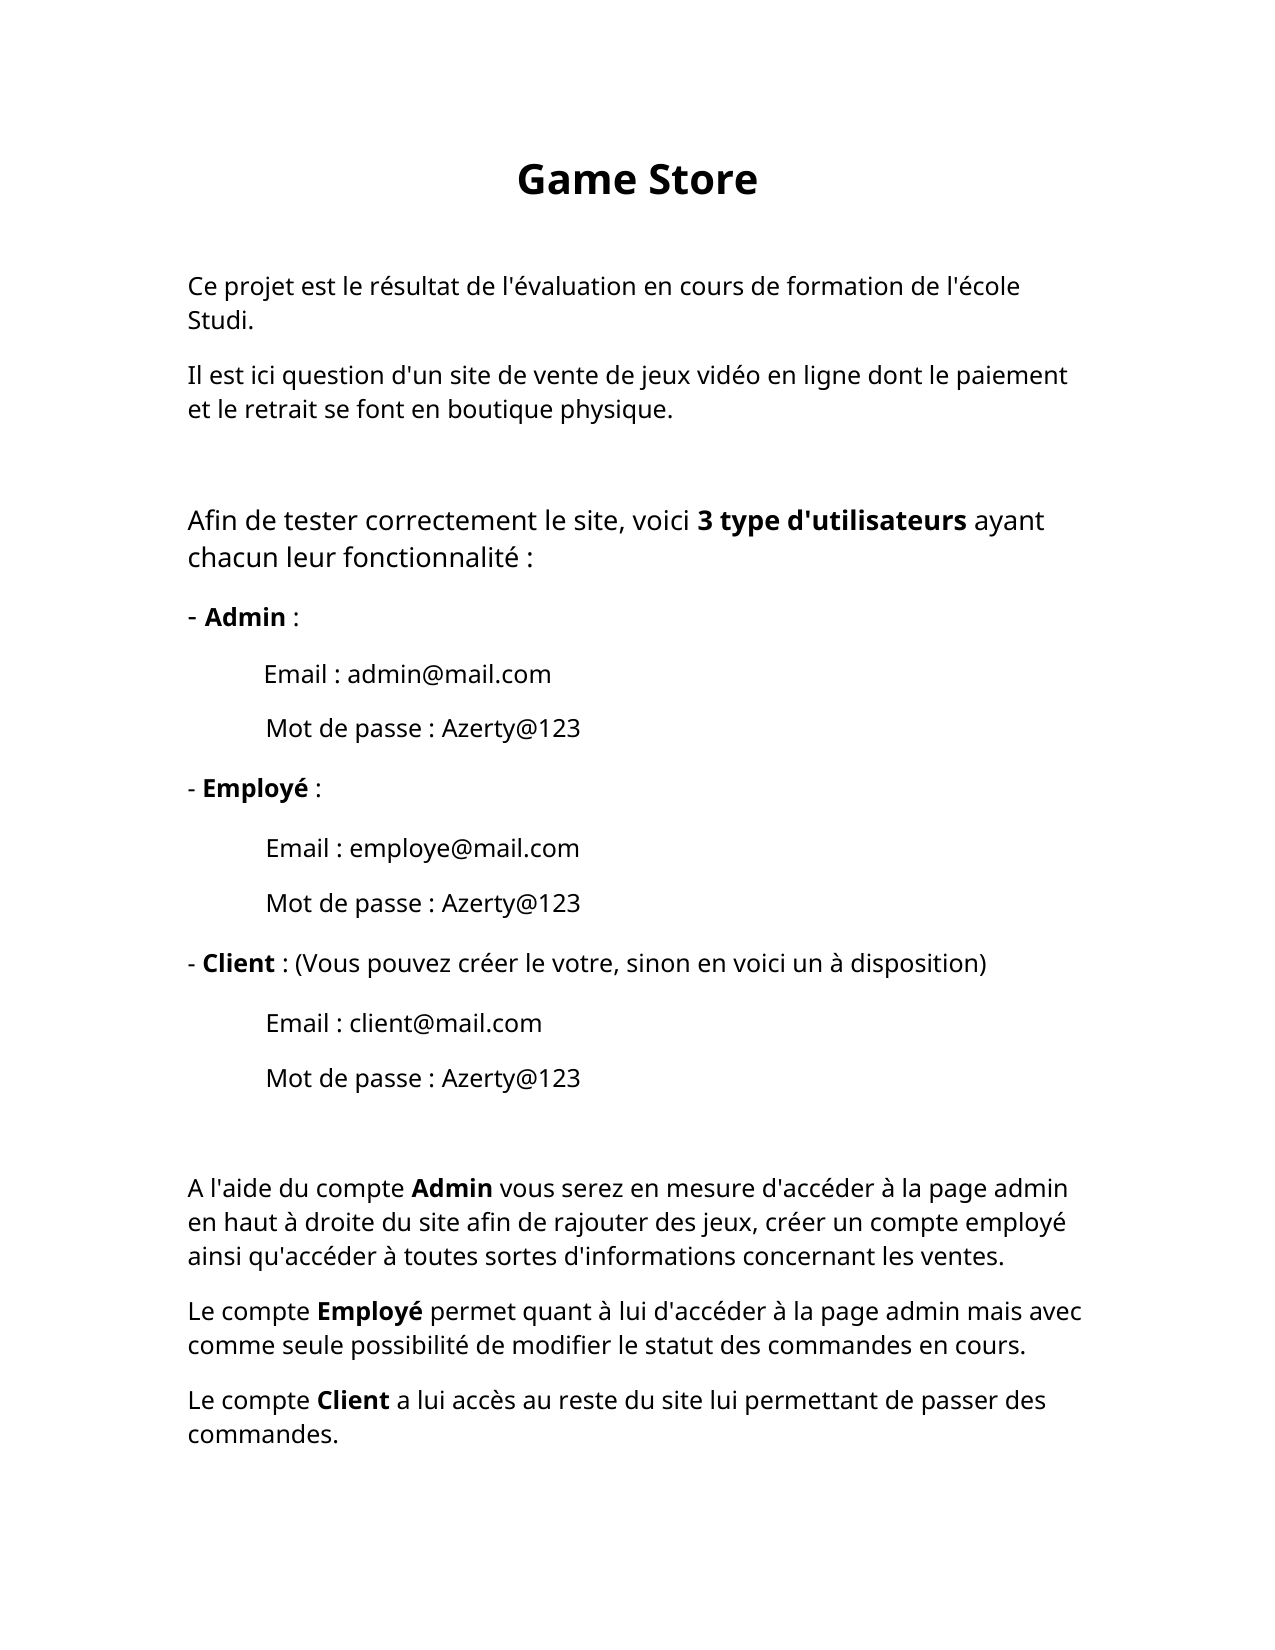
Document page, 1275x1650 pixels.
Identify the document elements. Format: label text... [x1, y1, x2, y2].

text Email : client@mail.com [187, 1006, 1087, 1040]
text A l'aide du compte Admin vous serez en mesure d'accéder à la page admin en haut à droite du site afin de rajouter des jeux, créer un compte employé ainsi qu'accéder à toutes sortes d'informations concernant les ventes. [187, 1171, 1087, 1273]
text Mot de passe : Azerty@123 [187, 711, 1087, 745]
text Mot de passe : Azerty@123 [187, 1061, 1087, 1095]
text Le compte Employé permet quant à lui d'accéder à la page admin mais avec comme seule possibilité de modifier le statut des commandes en cours. [187, 1294, 1087, 1362]
text Email : admin@mail.com [187, 656, 1087, 690]
text - Admin : [187, 596, 1087, 635]
text Afin de tester correctement le site, voici 3 type d'utilisateurs ayant chacun leur fonctionnalité : [187, 501, 1087, 575]
text - Client : (Vous pouvez créer le votre, sinon en voici un à disposition) [187, 946, 1087, 980]
text Game Store [187, 150, 1087, 207]
text Email : employe@mail.com [187, 831, 1087, 865]
text Le compte Client a lui accès au reste du site lui permettant de passer des commandes. [187, 1383, 1087, 1451]
text - Employé : [187, 771, 1087, 805]
text Ce projet est le résultat de l'évaluation en cours de formation de l'école Studi. [187, 268, 1087, 336]
text Mot de passe : Azerty@123 [187, 886, 1087, 920]
text Il est ici question d'un site de vente de jeux vidéo en ligne dont le paiement et le retrait se font en boutique physique. [187, 357, 1087, 425]
